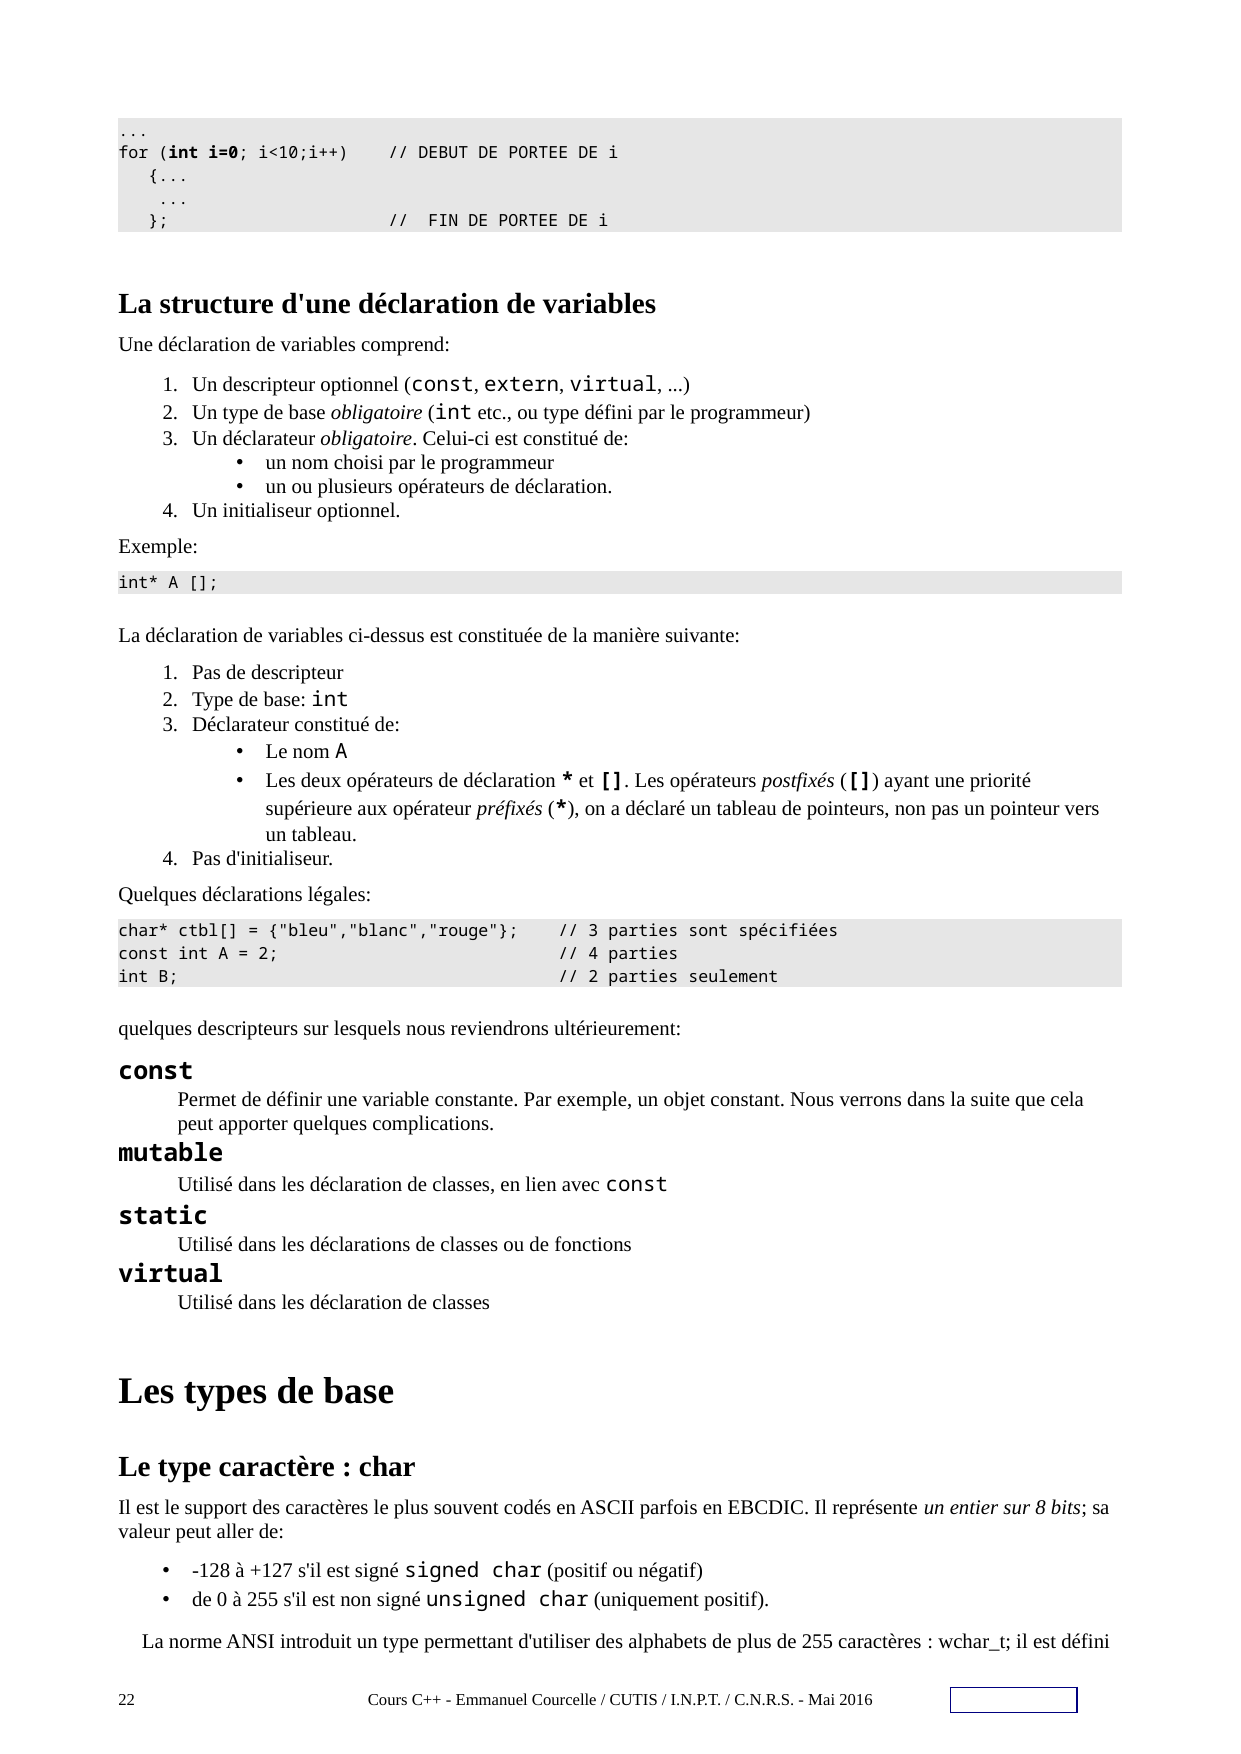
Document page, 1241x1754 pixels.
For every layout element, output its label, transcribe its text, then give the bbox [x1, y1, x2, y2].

list Permet de définir une variable constante. Par exemple, un objet constant. Nous verrons dans la suite que cela peut apporter quelques complications. [177, 1087, 1122, 1135]
subtitle Les types de base [118, 1368, 1122, 1411]
text La déclaration de variables ci-dessus est constituée de la manière suivante: [118, 623, 1122, 647]
list -128 à +127 s'il est signé signed char (positif ou négatif) [162, 1556, 1122, 1584]
subtitle static [118, 1198, 1122, 1232]
list Pas de descripteur [162, 660, 1122, 684]
list Utilisé dans les déclarations de classes ou de fonctions [177, 1232, 1122, 1256]
list Déclarateur constitué de: [162, 712, 1122, 736]
list Pas d'initialiseur. [162, 846, 1122, 870]
text const int A = 2; // 4 parties [118, 941, 1122, 964]
text }; // FIN DE PORTEE DE i [118, 209, 1122, 232]
subtitle Le type caractère : char [118, 1449, 1122, 1482]
text quelques descripteurs sur lesquels nous reviendrons ultérieurement: [118, 1016, 1122, 1040]
list Utilisé dans les déclaration de classes [177, 1290, 1122, 1314]
text Il est le support des caractères le plus souvent codés en ASCII parfois en EBCDIC. Il représente un entier sur 8 bits; sa valeur peut aller de: [118, 1495, 1122, 1543]
list Un déclarateur obligatoire. Celui-ci est constitué de: [162, 426, 1122, 450]
list Les deux opérateurs de déclaration * et []. Les opérateurs postfixés ([]) ayant une priorité supérieure aux opérateur préfixés (*), on a déclaré un tableau de pointeurs, non pas un pointeur vers un tableau. [236, 765, 1122, 846]
text {... [118, 163, 1122, 186]
text Quelques déclarations légales: [118, 882, 1122, 906]
text char* ctbl[] = {"bleu","blanc","rouge"}; // 3 parties sont spécifiées [118, 919, 1122, 941]
list Le nom A [236, 736, 1122, 765]
list Un initialiseur optionnel. [162, 498, 1122, 522]
list un nom choisi par le programmeur [236, 450, 1122, 474]
text ... [118, 186, 1122, 209]
list Utilisé dans les déclaration de classes, en lien avec const [177, 1169, 1122, 1198]
text Exemple: [118, 534, 1122, 558]
list Type de base: int [162, 684, 1122, 712]
subtitle const [118, 1053, 1122, 1087]
text ... [118, 118, 1122, 141]
list de 0 à 255 s'il est non signé unsigned char (uniquement positif). [162, 1584, 1122, 1612]
text int B; // 2 parties seulement [118, 964, 1122, 987]
text int* A []; [118, 571, 1122, 594]
subtitle mutable [118, 1135, 1122, 1169]
text for (int i=0; i<10;i++) // DEBUT DE PORTEE DE i [118, 141, 1122, 163]
subtitle virtual [118, 1256, 1122, 1290]
text Une déclaration de variables comprend: [118, 332, 1122, 356]
subtitle La structure d'une déclaration de variables [118, 286, 1122, 320]
list un ou plusieurs opérateurs de déclaration. [236, 474, 1122, 498]
list Un type de base obligatoire (int etc., ou type défini par le programmeur) [162, 397, 1122, 426]
text La norme ANSI introduit un type permettant d'utiliser des alphabets de plus de 255 caractères : wchar_t; il est défini [118, 1625, 1122, 1653]
list Un descripteur optionnel (const, extern, virtual, ...) [162, 369, 1122, 397]
